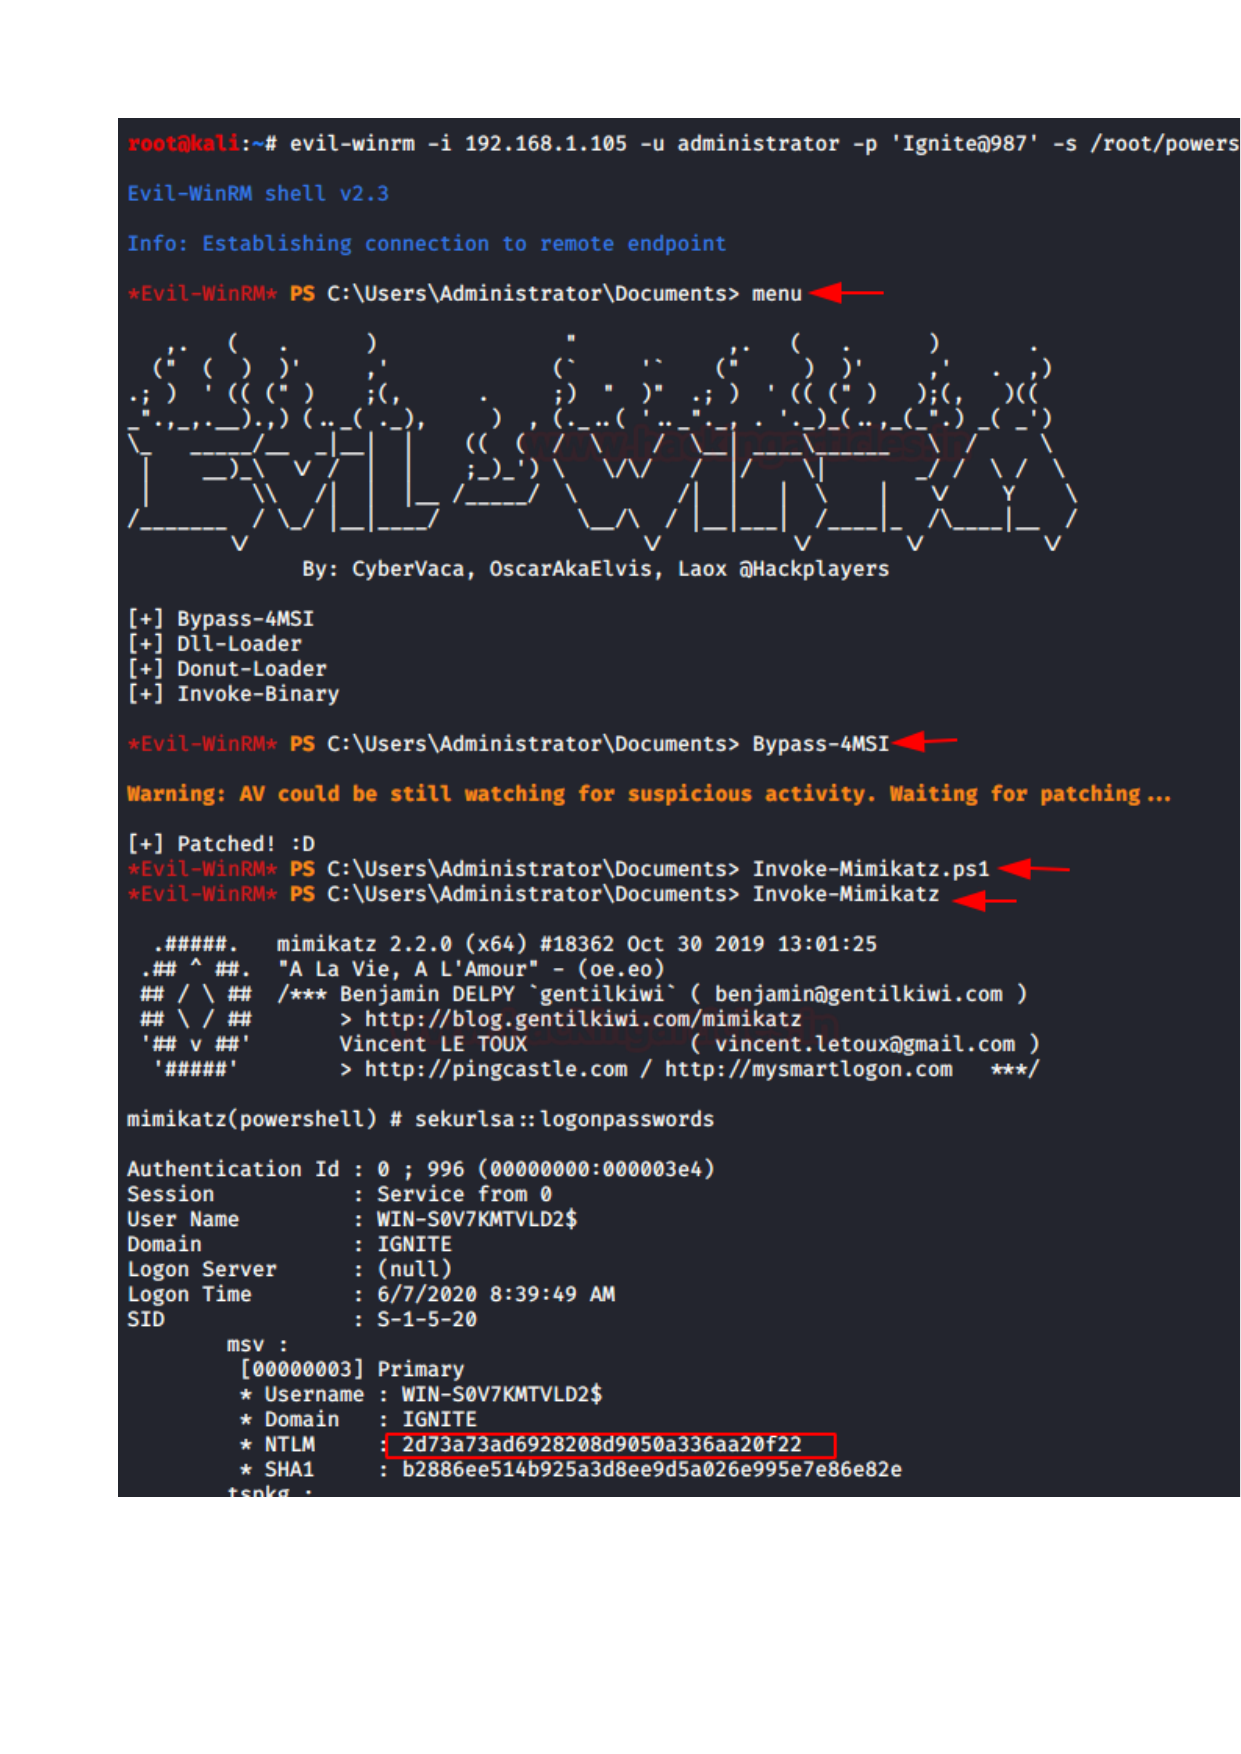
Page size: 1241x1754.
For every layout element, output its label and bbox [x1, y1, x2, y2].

picture [118, 118, 1241, 1497]
